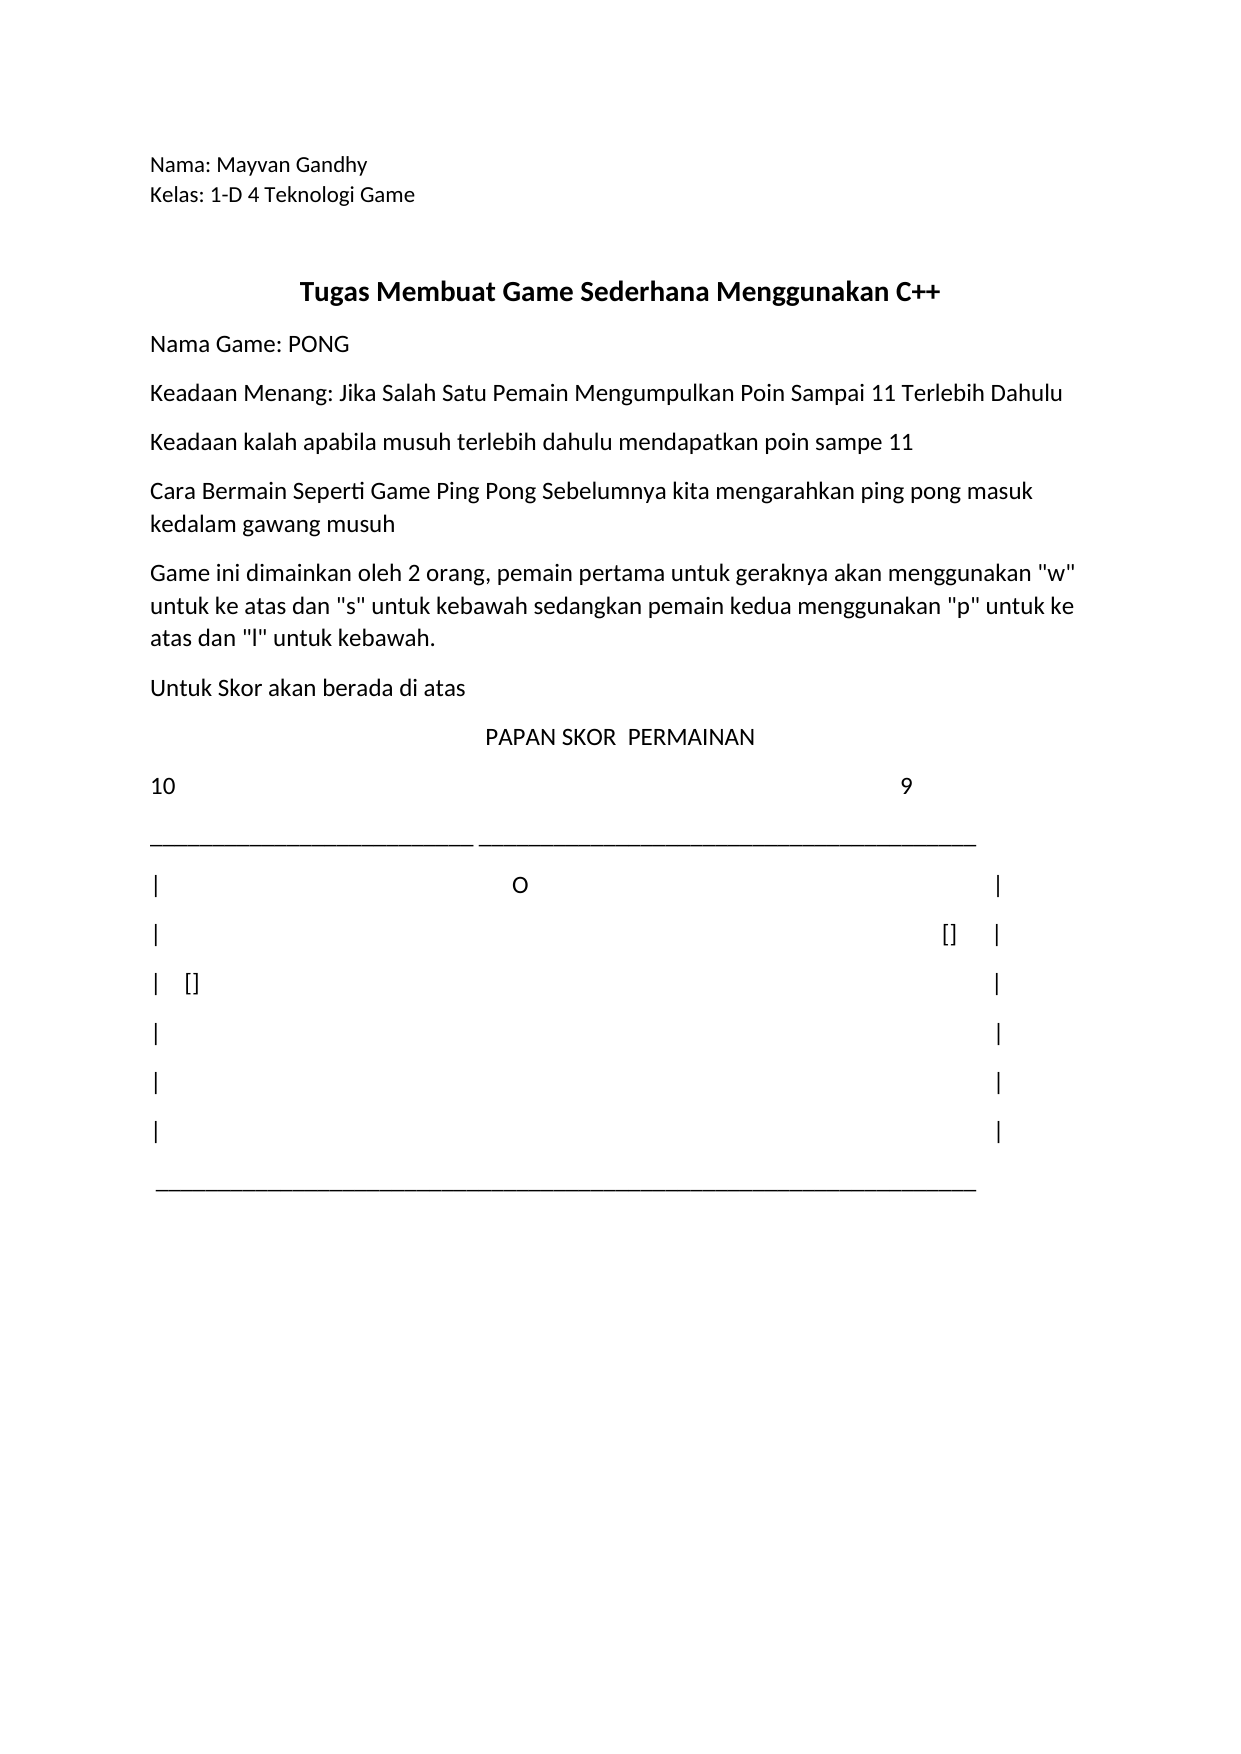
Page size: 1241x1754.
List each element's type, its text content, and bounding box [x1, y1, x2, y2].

text | | [150, 1017, 1090, 1047]
text | | [150, 1066, 1090, 1097]
text __________________________________________________________________ [150, 1164, 1090, 1195]
text Game ini dimainkan oleh 2 orang, pemain pertama untuk geraknya akan menggunakan "w" untuk ke atas dan "s" untuk kebawah sedangkan pemain kedua menggunakan "p" untuk ke atas dan "l" untuk kebawah. [150, 557, 1090, 653]
text | [] | [150, 967, 1090, 998]
text Tugas Membuat Game Sederhana Menggunakan C++ [150, 273, 1090, 309]
text Nama: Mayvan Gandhy Kelas: 1-D 4 Teknologi Game [150, 150, 1090, 208]
text Nama Game: PONG [150, 328, 1090, 358]
text Cara Bermain Seperti Game Ping Pong Sebelumnya kita mengarahkan ping pong masuk kedalam gawang musuh [150, 476, 1090, 539]
text | O | [150, 869, 1090, 899]
text PAPAN SKOR PERMAINAN [150, 721, 1090, 752]
text | | [150, 1115, 1090, 1146]
text __________________________ ________________________________________ [150, 820, 1090, 850]
text | [] | [150, 918, 1090, 949]
text Keadaan Menang: Jika Salah Satu Pemain Mengumpulkan Poin Sampai 11 Terlebih Dahulu [150, 377, 1090, 407]
text Untuk Skor akan berada di atas [150, 672, 1090, 702]
text 10 9 [150, 770, 1090, 801]
text Keadaan kalah apabila musuh terlebih dahulu mendapatkan poin sampe 11 [150, 426, 1090, 457]
